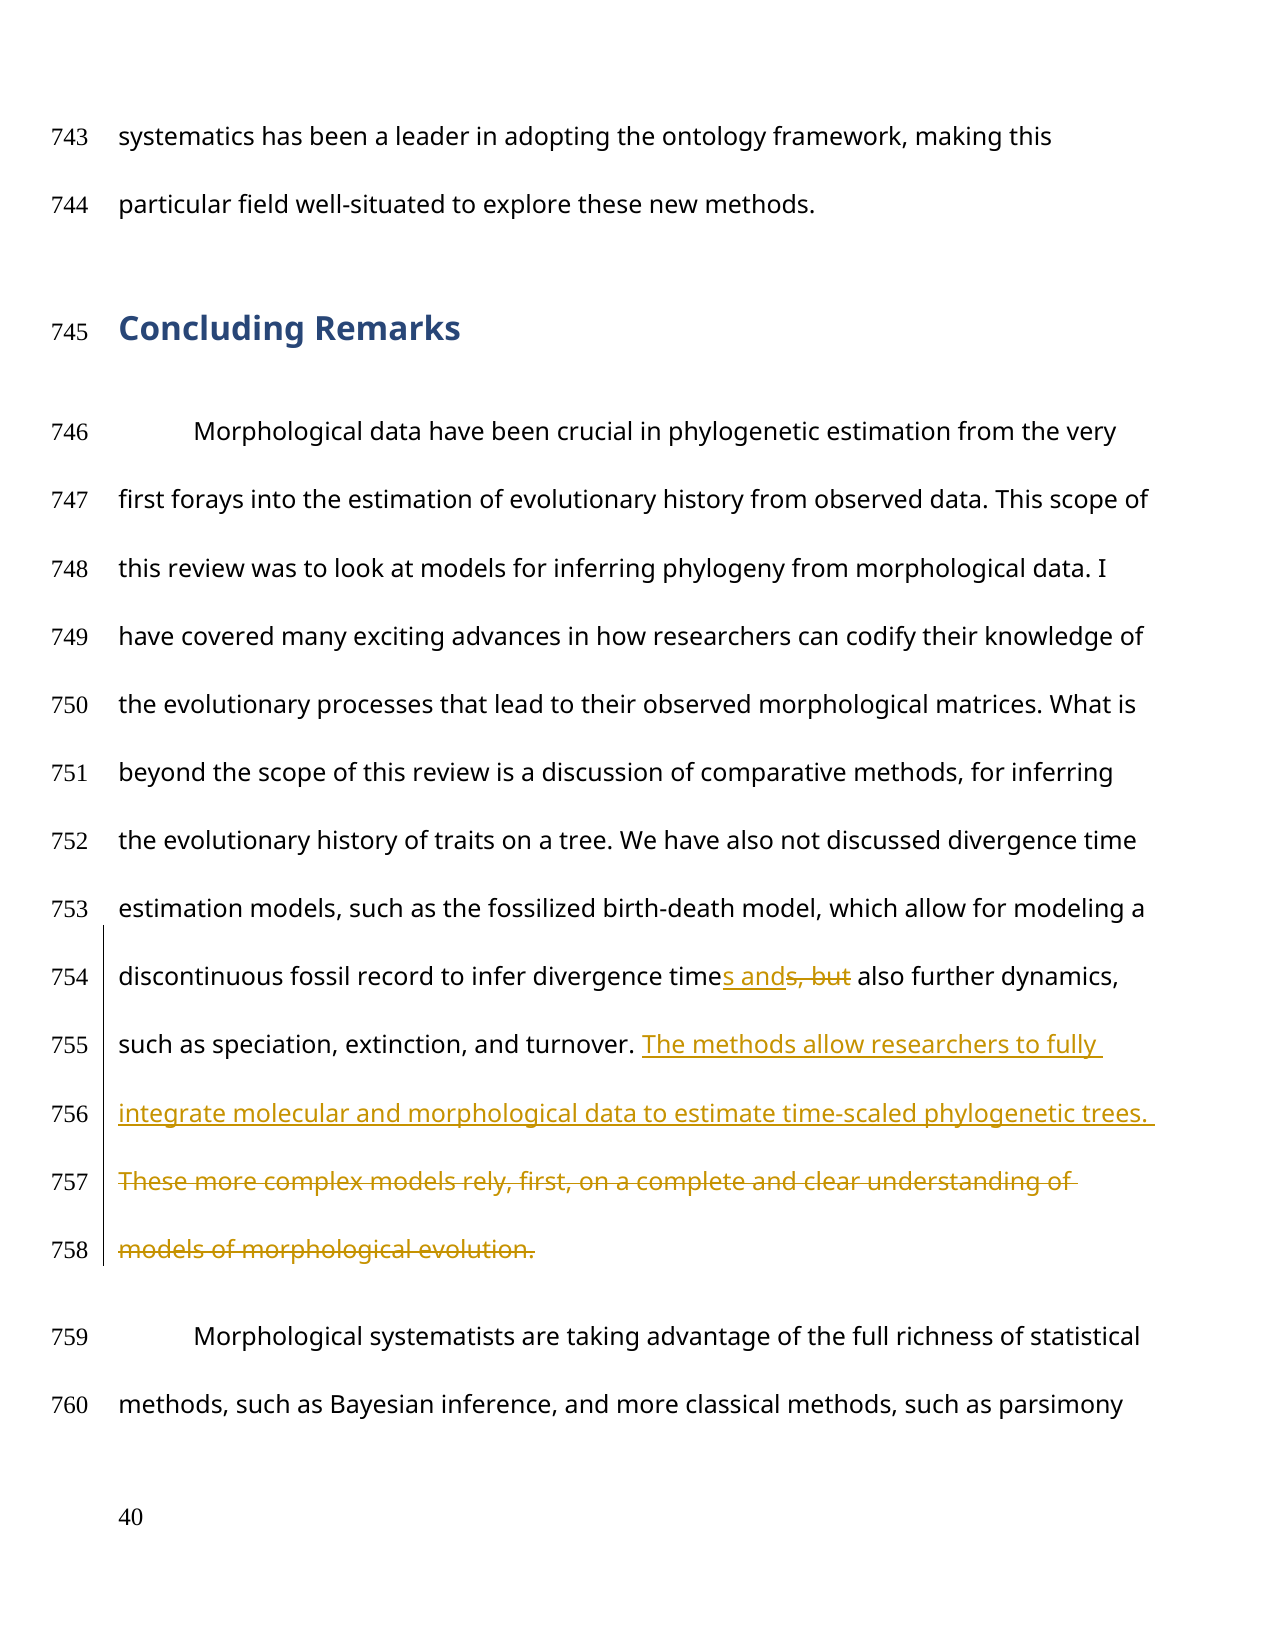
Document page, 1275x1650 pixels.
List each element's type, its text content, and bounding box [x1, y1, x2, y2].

text Morphological data have been crucial in phylogenetic estimation from the very first forays into the estimation of evolutionary history from observed data. This scope of this review was to look at models for inferring phylogeny from morphological data. I have covered many exciting advances in how researchers can codify their knowledge of the evolutionary processes that lead to their observed morphological matrices. What is beyond the scope of this review is a discussion of comparative methods, for inferring the evolutionary history of traits on a tree. We have also not discussed divergence time estimation models, such as the fossilized birth-death model, which allow for modeling a discontinuous fossil record to infer divergence times and also further dynamics, such as speciation, extinction, and turnover. The methods allow researchers to fully integrate molecular and morphological data to estimate time-scaled phylogenetic trees. [118, 414, 1157, 1266]
text Concluding Remarks [118, 304, 1157, 350]
text systematics has been a leader in adopting the ontology framework, making this particular field well-situated to explore these new methods. [118, 118, 1157, 220]
text Morphological systematists are taking advantage of the full richness of statistical methods, such as Bayesian inference, and more classical methods, such as parsimony [118, 1318, 1157, 1421]
